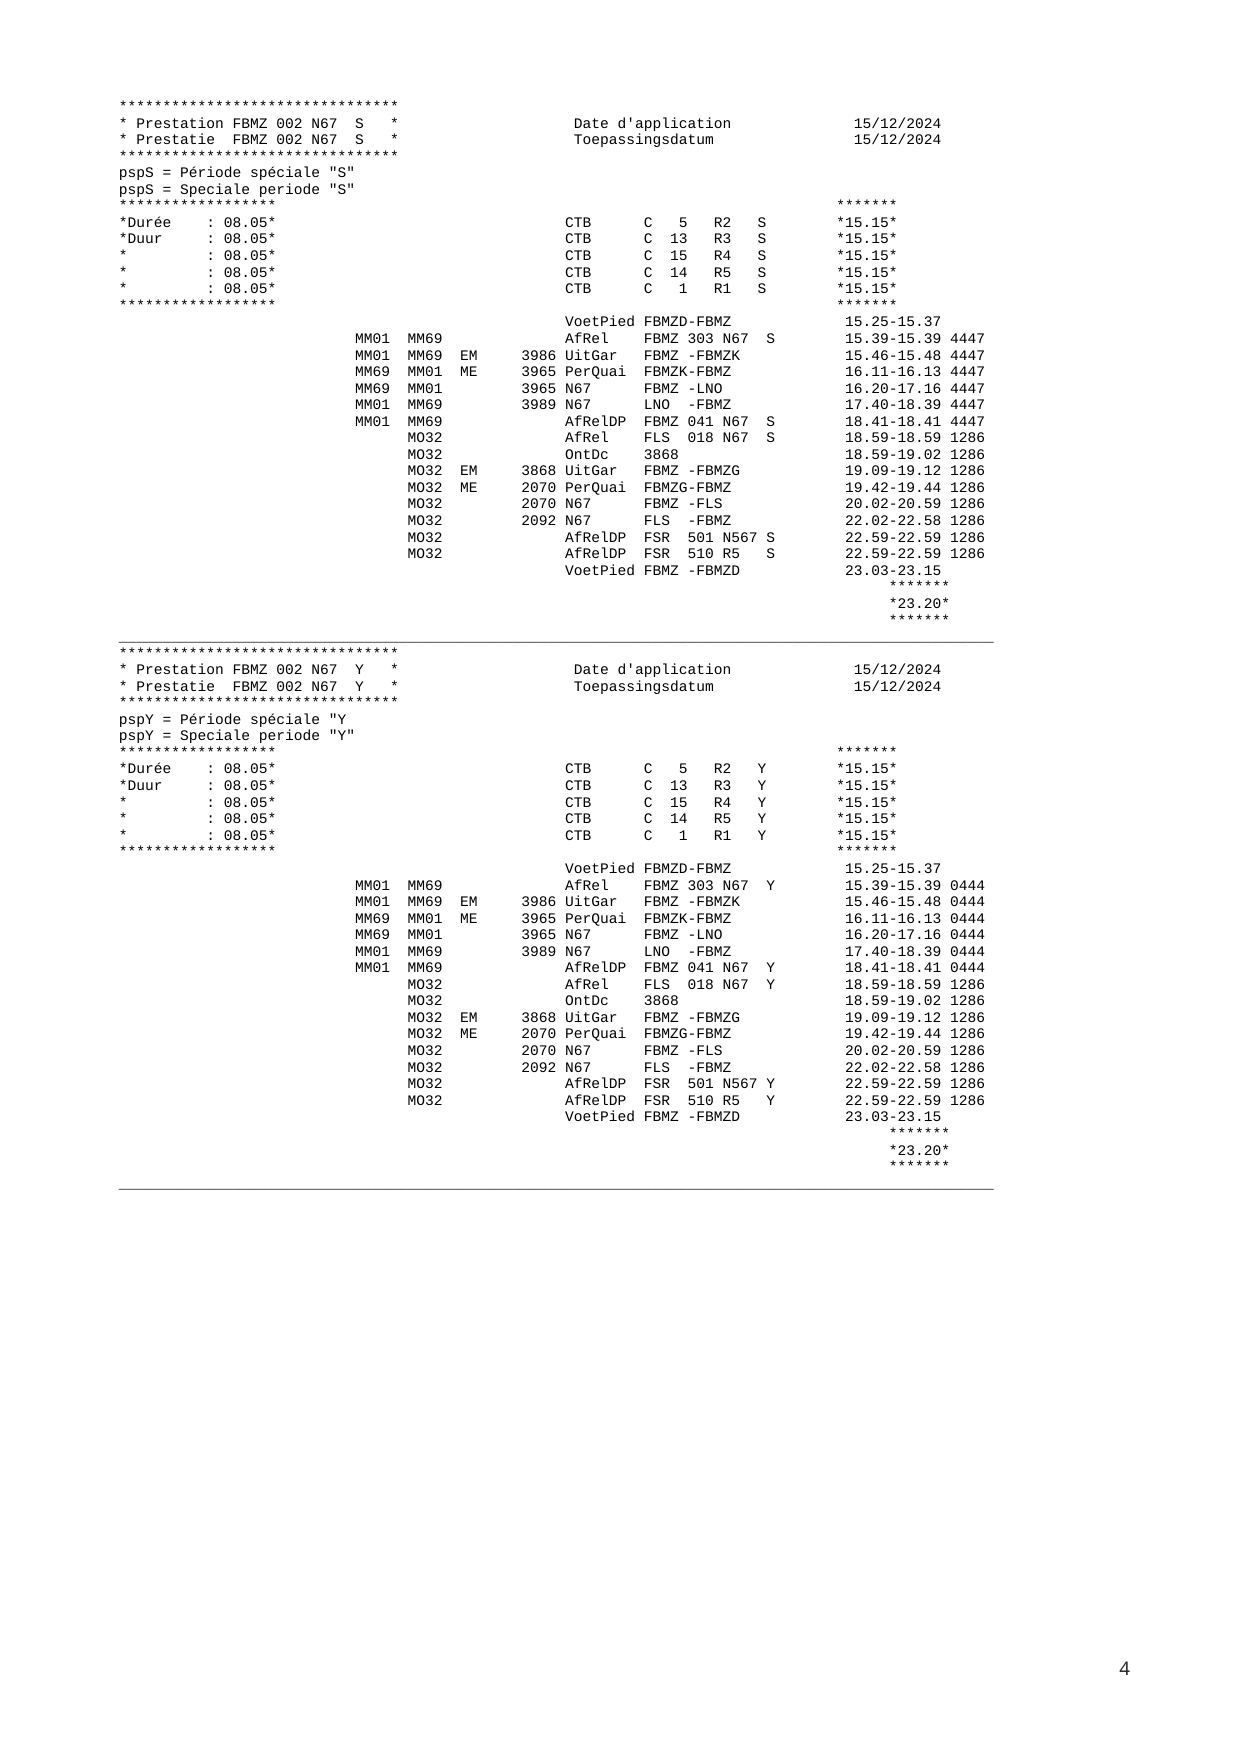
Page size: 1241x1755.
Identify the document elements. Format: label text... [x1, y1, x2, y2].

text ******************************** * Prestation FBMZ 002 N67 S * Date d'application 15/12/2024 * Prestatie FBMZ 002 N67 S * Toepassingsdatum 15/12/2024 ******************************** pspS = Période spéciale "S" pspS = Speciale periode "S" ****************** ******* *Durée : 08.05* CTB C 5 R2 S *15.15* *Duur : 08.05* CTB C 13 R3 S *15.15* * : 08.05* CTB C 15 R4 S *15.15* * : 08.05* CTB C 14 R5 S *15.15* * : 08.05* CTB C 1 R1 S *15.15* ****************** ******* VoetPied FBMZD-FBMZ 15.25-15.37 MM01 MM69 AfRel FBMZ 303 N67 S 15.39-15.39 4447 MM01 MM69 EM 3986 UitGar FBMZ -FBMZK 15.46-15.48 4447 MM69 MM01 ME 3965 PerQuai FBMZK-FBMZ 16.11-16.13 4447 MM69 MM01 3965 N67 FBMZ -LNO 16.20-17.16 4447 MM01 MM69 3989 N67 LNO -FBMZ 17.40-18.39 4447 MM01 MM69 AfRelDP FBMZ 041 N67 S 18.41-18.41 4447 MO32 AfRel FLS 018 N67 S 18.59-18.59 1286 MO32 OntDc 3868 18.59-19.02 1286 MO32 EM 3868 UitGar FBMZ -FBMZG 19.09-19.12 1286 MO32 ME 2070 PerQuai FBMZG-FBMZ 19.42-19.44 1286 MO32 2070 N67 FBMZ -FLS 20.02-20.59 1286 MO32 2092 N67 FLS -FBMZ 22.02-22.58 1286 MO32 AfRelDP FSR 501 N567 S 22.59-22.59 1286 MO32 AfRelDP FSR 510 R5 S 22.59-22.59 1286 VoetPied FBMZ -FBMZD 23.03-23.15 ******* *23.20* ******* ____________________________________________________________________________________________________ [119, 99, 1122, 646]
text ******************************** * Prestation FBMZ 002 N67 Y * Date d'application 15/12/2024 * Prestatie FBMZ 002 N67 Y * Toepassingsdatum 15/12/2024 ******************************** pspY = Période spéciale "Y pspY = Speciale periode "Y" ****************** ******* *Durée : 08.05* CTB C 5 R2 Y *15.15* *Duur : 08.05* CTB C 13 R3 Y *15.15* * : 08.05* CTB C 15 R4 Y *15.15* * : 08.05* CTB C 14 R5 Y *15.15* * : 08.05* CTB C 1 R1 Y *15.15* ****************** ******* VoetPied FBMZD-FBMZ 15.25-15.37 MM01 MM69 AfRel FBMZ 303 N67 Y 15.39-15.39 0444 MM01 MM69 EM 3986 UitGar FBMZ -FBMZK 15.46-15.48 0444 MM69 MM01 ME 3965 PerQuai FBMZK-FBMZ 16.11-16.13 0444 MM69 MM01 3965 N67 FBMZ -LNO 16.20-17.16 0444 MM01 MM69 3989 N67 LNO -FBMZ 17.40-18.39 0444 MM01 MM69 AfRelDP FBMZ 041 N67 Y 18.41-18.41 0444 MO32 AfRel FLS 018 N67 Y 18.59-18.59 1286 MO32 OntDc 3868 18.59-19.02 1286 MO32 EM 3868 UitGar FBMZ -FBMZG 19.09-19.12 1286 MO32 ME 2070 PerQuai FBMZG-FBMZ 19.42-19.44 1286 MO32 2070 N67 FBMZ -FLS 20.02-20.59 1286 MO32 2092 N67 FLS -FBMZ 22.02-22.58 1286 MO32 AfRelDP FSR 501 N567 Y 22.59-22.59 1286 MO32 AfRelDP FSR 510 R5 Y 22.59-22.59 1286 VoetPied FBMZ -FBMZD 23.03-23.15 ******* *23.20* ******* ____________________________________________________________________________________________________ [119, 646, 1122, 1192]
